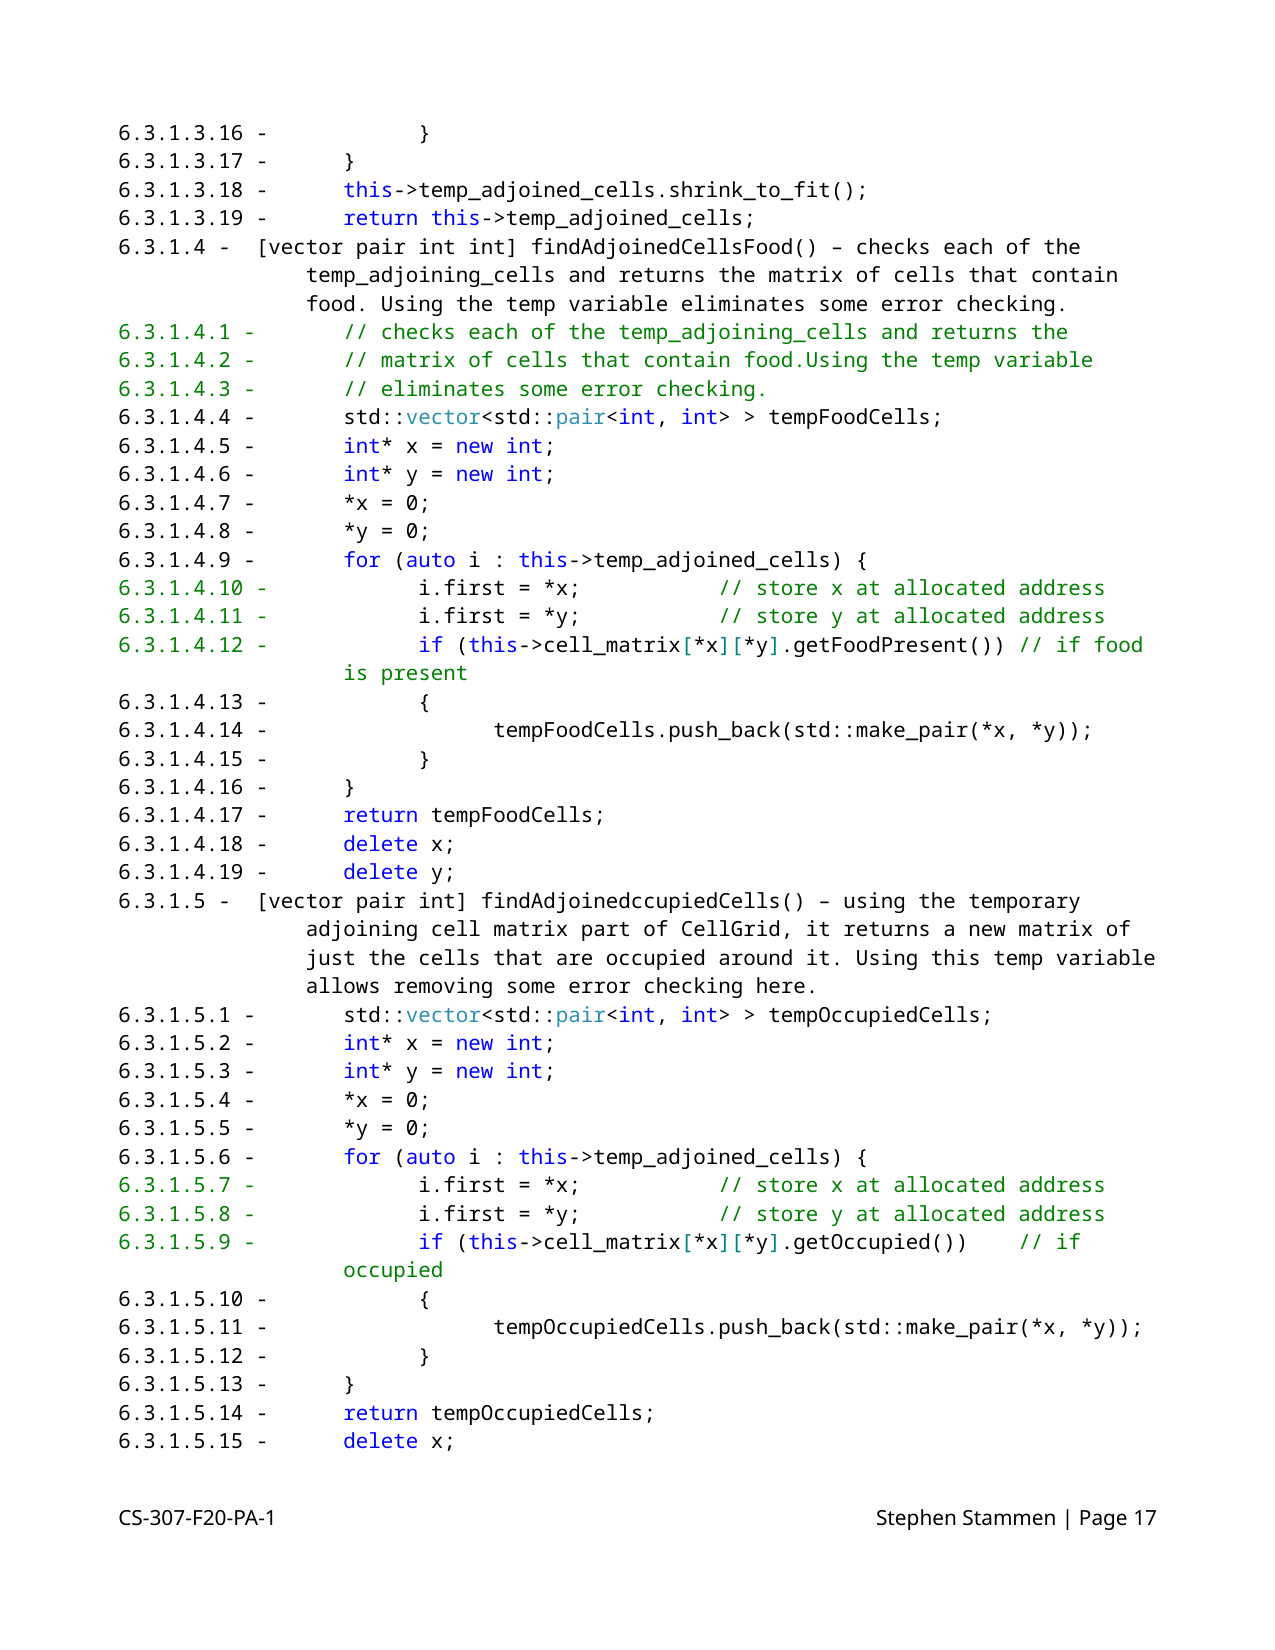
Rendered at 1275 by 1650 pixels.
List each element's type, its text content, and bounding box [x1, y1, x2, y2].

list return this->temp_adjoined_cells; [118, 203, 1157, 232]
list [vector pair int int] findAdjoinedCellsFood() – checks each of the temp_adjoining_cells and returns the matrix of cells that contain food. Using the temp variable eliminates some error checking. [118, 232, 1157, 317]
list i.first = *x; // store x at allocated address [118, 573, 1157, 602]
list int* x = new int; [118, 1028, 1157, 1057]
list } [118, 744, 1157, 772]
list i.first = *x; // store x at allocated address [118, 1170, 1157, 1199]
list } [118, 147, 1157, 175]
list // matrix of cells that contain food.Using the temp variable [118, 346, 1157, 374]
list if (this->cell_matrix[*x][*y].getOccupied()) // if occupied [118, 1227, 1157, 1284]
list return tempOccupiedCells; [118, 1398, 1157, 1426]
list { [118, 687, 1157, 715]
list return tempFoodCells; [118, 801, 1157, 829]
list int* x = new int; [118, 431, 1157, 459]
list } [118, 772, 1157, 801]
list delete x; [118, 1426, 1157, 1455]
list std::vector<std::pair<int, int> > tempFoodCells; [118, 402, 1157, 431]
list *y = 0; [118, 516, 1157, 545]
list i.first = *y; // store y at allocated address [118, 1199, 1157, 1227]
list } [118, 1369, 1157, 1398]
list } [118, 118, 1157, 147]
list for (auto i : this->temp_adjoined_cells) { [118, 1142, 1157, 1170]
list if (this->cell_matrix[*x][*y].getFoodPresent()) // if food is present [118, 630, 1157, 687]
list // eliminates some error checking. [118, 374, 1157, 402]
list { [118, 1284, 1157, 1312]
list } [118, 1341, 1157, 1369]
list std::vector<std::pair<int, int> > tempOccupiedCells; [118, 1000, 1157, 1028]
list delete x; [118, 829, 1157, 857]
list // checks each of the temp_adjoining_cells and returns the [118, 317, 1157, 346]
list *x = 0; [118, 1085, 1157, 1113]
list *y = 0; [118, 1113, 1157, 1142]
list *x = 0; [118, 488, 1157, 516]
list tempFoodCells.push_back(std::make_pair(*x, *y)); [118, 715, 1157, 744]
list i.first = *y; // store y at allocated address [118, 602, 1157, 630]
list this->temp_adjoined_cells.shrink_to_fit(); [118, 175, 1157, 203]
list tempOccupiedCells.push_back(std::make_pair(*x, *y)); [118, 1312, 1157, 1341]
list [vector pair int] findAdjoinedccupiedCells() – using the temporary adjoining cell matrix part of CellGrid, it returns a new matrix of just the cells that are occupied around it. Using this temp variable allows removing some error checking here. [118, 886, 1157, 1000]
list int* y = new int; [118, 459, 1157, 488]
list delete y; [118, 857, 1157, 886]
list int* y = new int; [118, 1057, 1157, 1085]
list for (auto i : this->temp_adjoined_cells) { [118, 545, 1157, 573]
